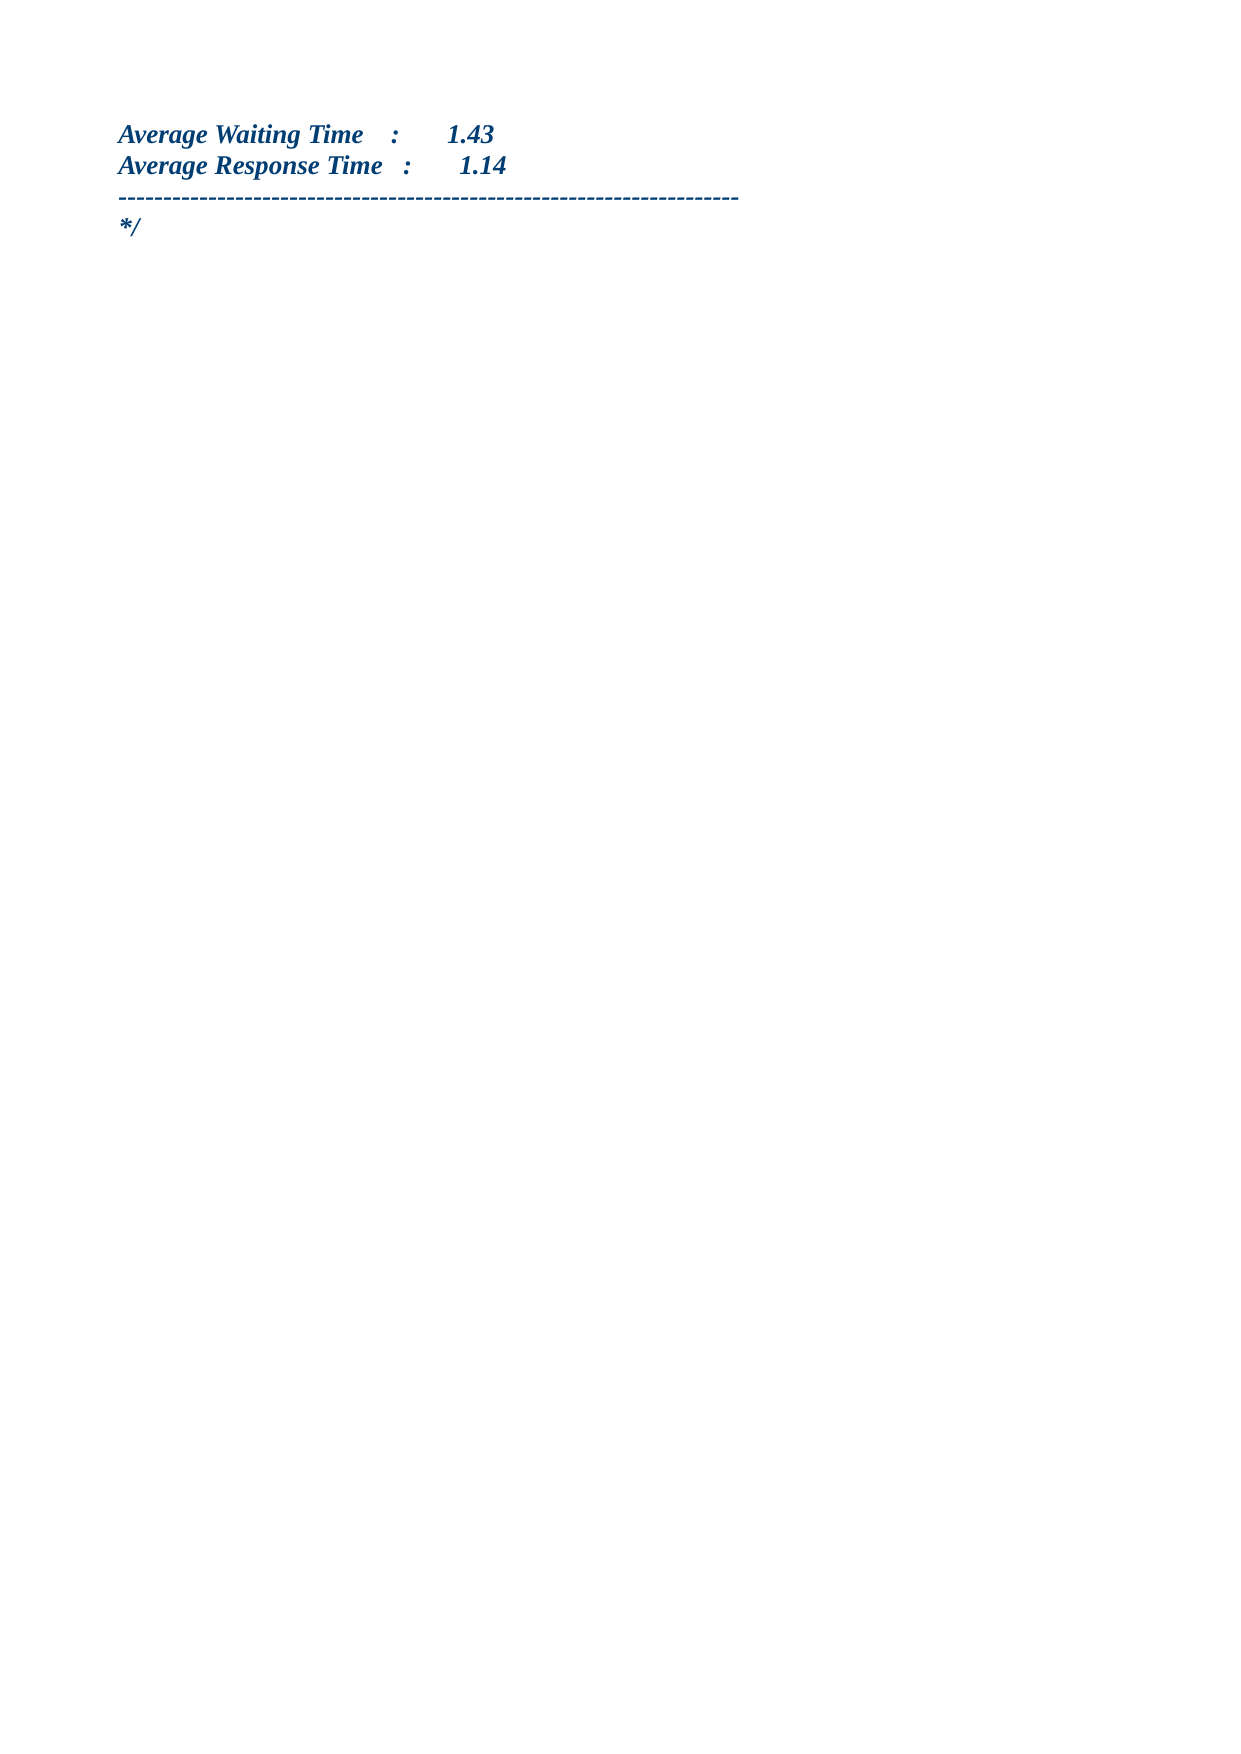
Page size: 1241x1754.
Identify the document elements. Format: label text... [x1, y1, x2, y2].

text Average Response Time : 1.14 [118, 149, 1122, 180]
text */ [118, 212, 1122, 243]
text Average Waiting Time : 1.43 [118, 118, 1122, 149]
text --------------------------------------------------------------------- [118, 180, 1122, 212]
